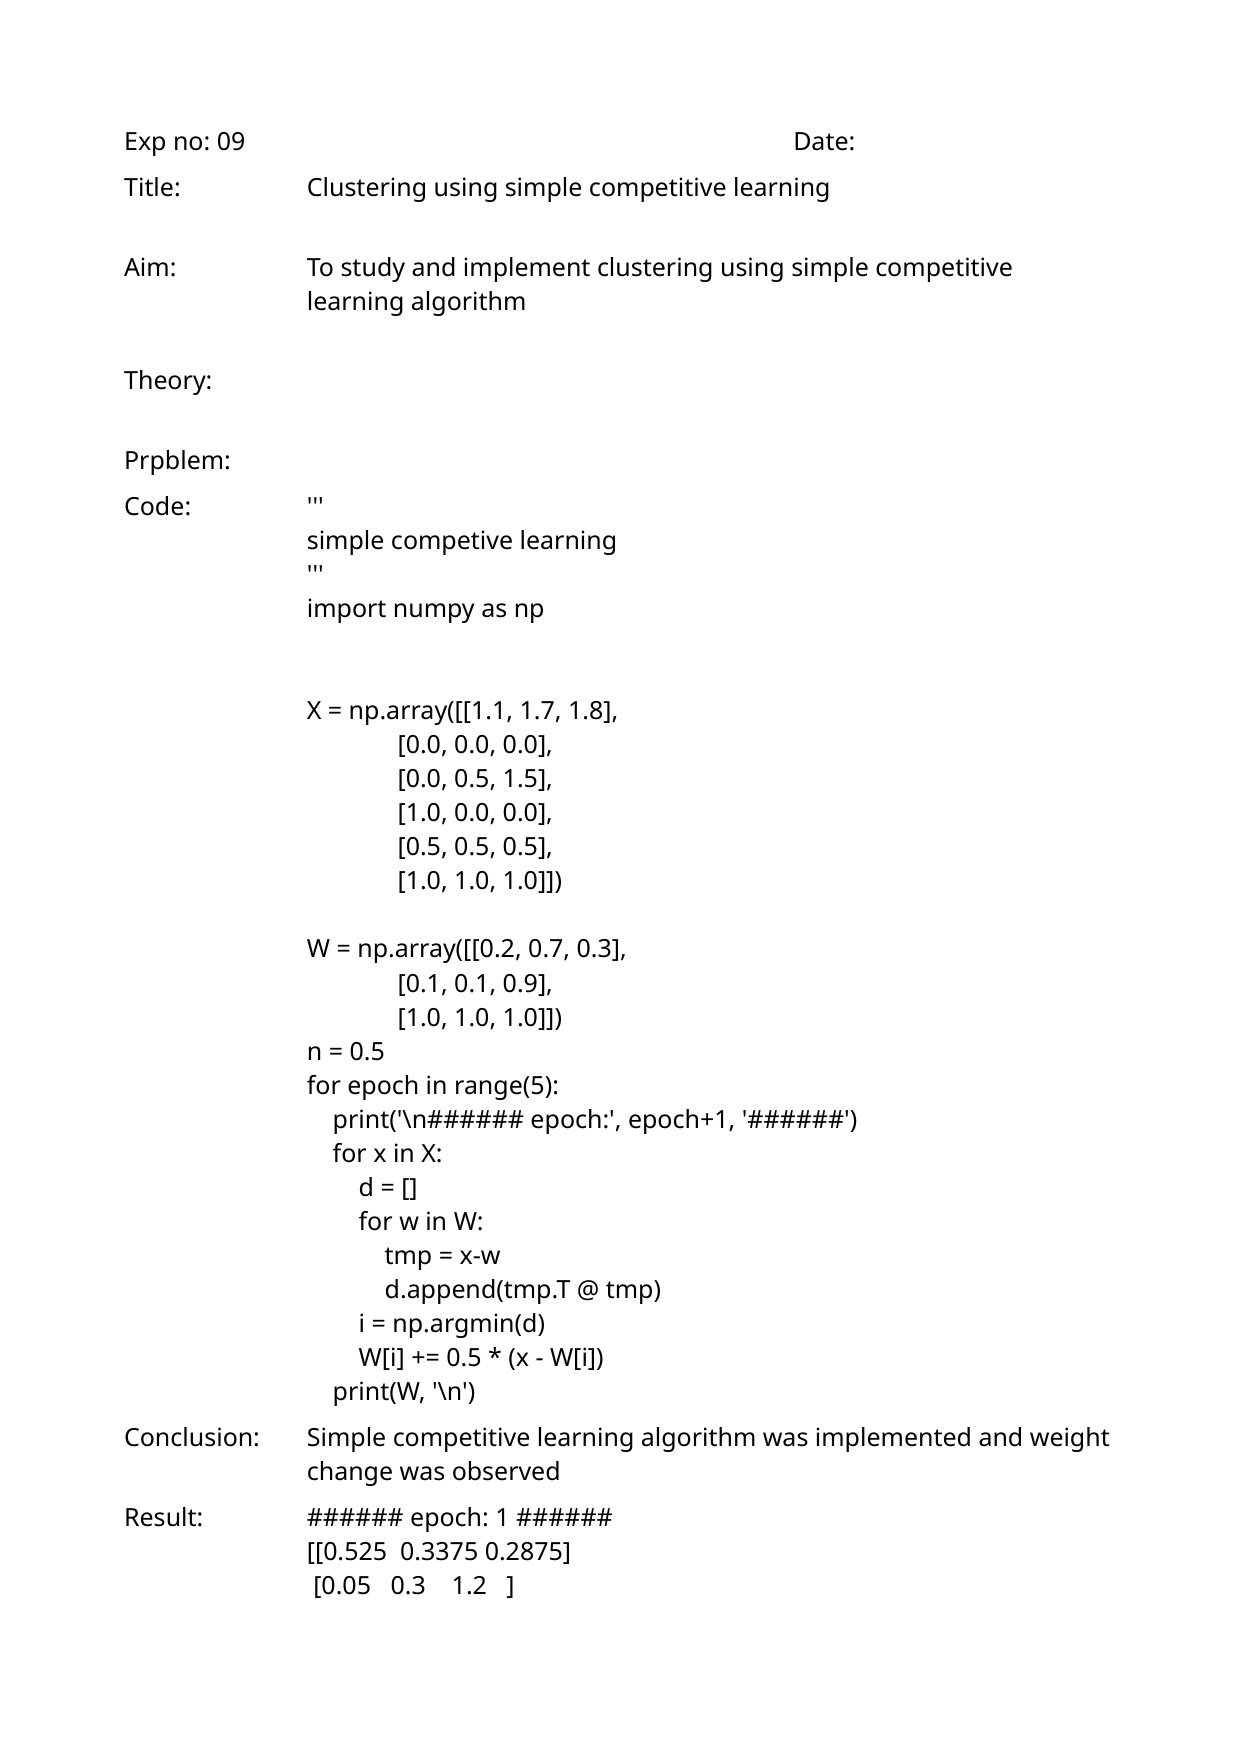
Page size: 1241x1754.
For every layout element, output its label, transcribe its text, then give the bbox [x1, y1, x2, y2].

table_cell Code: [119, 484, 301, 1414]
table_cell Title: [119, 165, 301, 243]
table_cell [302, 358, 1123, 437]
table_cell Clustering using simple competitive learning [302, 165, 1123, 243]
table_cell Theory: [119, 358, 301, 437]
table_cell To study and implement clustering using simple competitive learning algorithm [302, 245, 1123, 357]
table_header Exp no: 09 [119, 119, 301, 164]
table_cell ''' simple competive learning ''' import numpy as np X = np.array([[1.1, 1.7, 1.8], [0.0, 0.0, 0.0], [0.0, 0.5, 1.5], [1.0, 0.0, 0.0], [0.5, 0.5, 0.5], [1.0, 1.0, 1.0]]) W = np.array([[0.2, 0.7, 0.3], [0.1, 0.1, 0.9], [1.0, 1.0, 1.0]]) n = 0.5 for epoch in range(5): print('\n###### epoch:', epoch+1, '######') for x in X: d = [] for w in W: tmp = x-w d.append(tmp.T @ tmp) i = np.argmin(d) W[i] += 0.5 * (x - W[i]) print(W, '\n') [302, 484, 1123, 1414]
table_cell Aim: [119, 245, 301, 357]
table_header [302, 119, 787, 164]
table_cell Result: [119, 1495, 301, 1607]
table_cell [302, 438, 1123, 482]
table_cell ###### epoch: 1 ###### [[0.525 0.3375 0.2875] [0.05 0.3 1.2 ] [302, 1495, 1123, 1607]
table_cell Simple competitive learning algorithm was implemented and weight change was observed [302, 1415, 1123, 1493]
table_cell Prpblem: [119, 438, 301, 482]
table_header Date: [788, 119, 1123, 164]
table_cell Conclusion: [119, 1415, 301, 1493]
